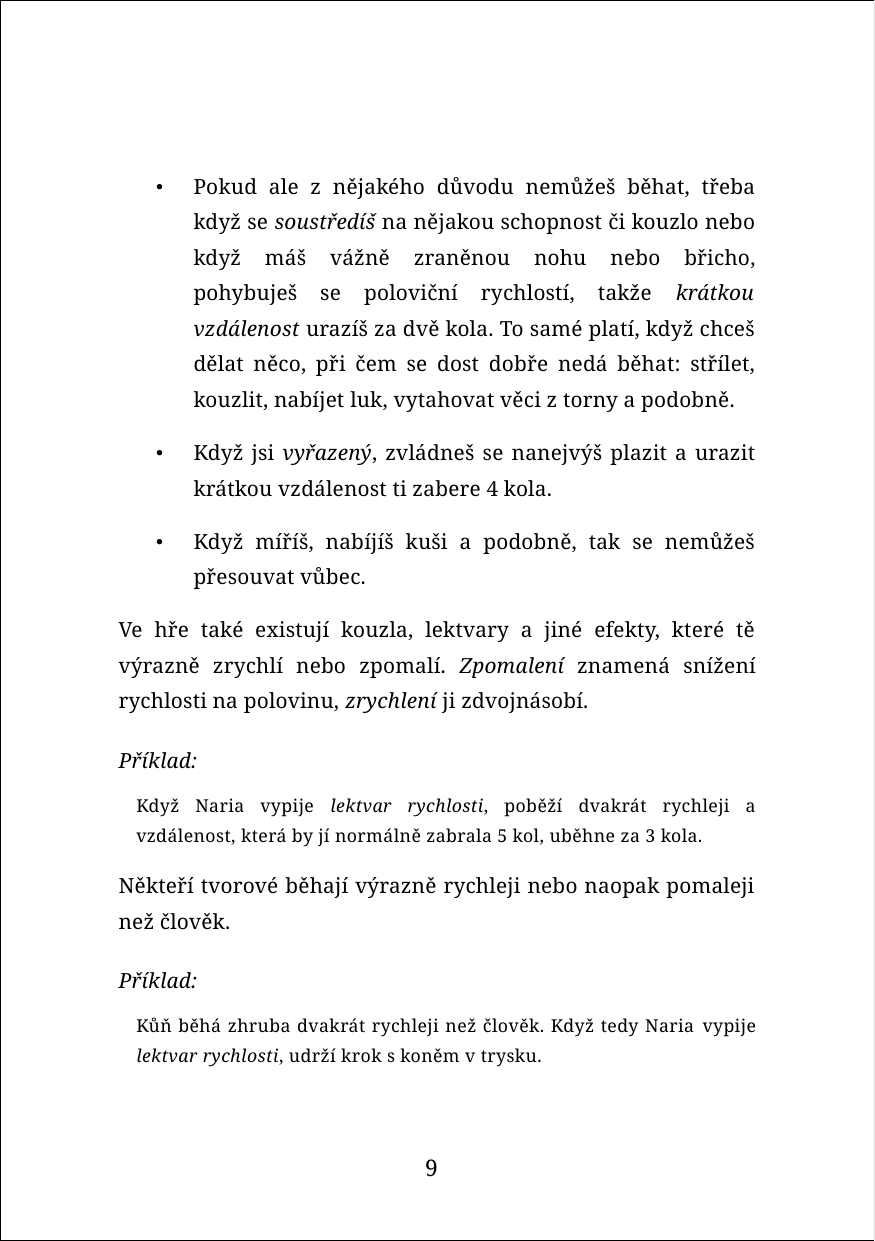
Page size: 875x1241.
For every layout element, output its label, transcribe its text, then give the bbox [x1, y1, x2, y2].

list Pokud ale z nějakého důvodu nemůžeš běhat, třeba když se soustředíš na nějakou schopnost či kouzlo nebo když máš vážně zraněnou nohu nebo břicho, pohybuješ se poloviční rychlostí, takže krátkou vzdálenost urazíš za dvě kola. To samé platí, když chceš dělat něco, při čem se dost dobře nedá běhat: střílet, kouzlit, nabíjet luk, vytahovat věci z torny a podobně. [156, 172, 756, 413]
text Příklad: [118, 746, 756, 774]
text Když Naria vypije lektvar rychlosti, poběží dvakrát rychleji a vzdálenost, která by jí normálně zabrala 5 kol, uběhne za 3 kola. [136, 793, 756, 847]
text Příklad: [118, 966, 756, 994]
list Když jsi vyřazený, zvládneš se nanejvýš plazit a urazit krátkou vzdálenost ti zabere 4 kola. [156, 438, 756, 502]
text Kůň běhá zhruba dvakrát rychleji než člověk. Když tedy Naria vypije lektvar rychlosti, udrží krok s koněm v trysku. [136, 1013, 756, 1068]
list Když míříš, nabíjíš kuši a podobně, tak se nemůžeš přesouvat vůbec. [156, 527, 756, 591]
text Někteří tvorové běhají výrazně rychleji nebo naopak pomaleji než člověk. [118, 871, 756, 935]
text Ve hře také existují kouzla, lektvary a jiné efekty, které tě výrazně zrychlí nebo zpomalí. Zpomalení znamená snížení rychlosti na polovinu, zrychlení ji zdvojnásobí. [118, 616, 756, 715]
